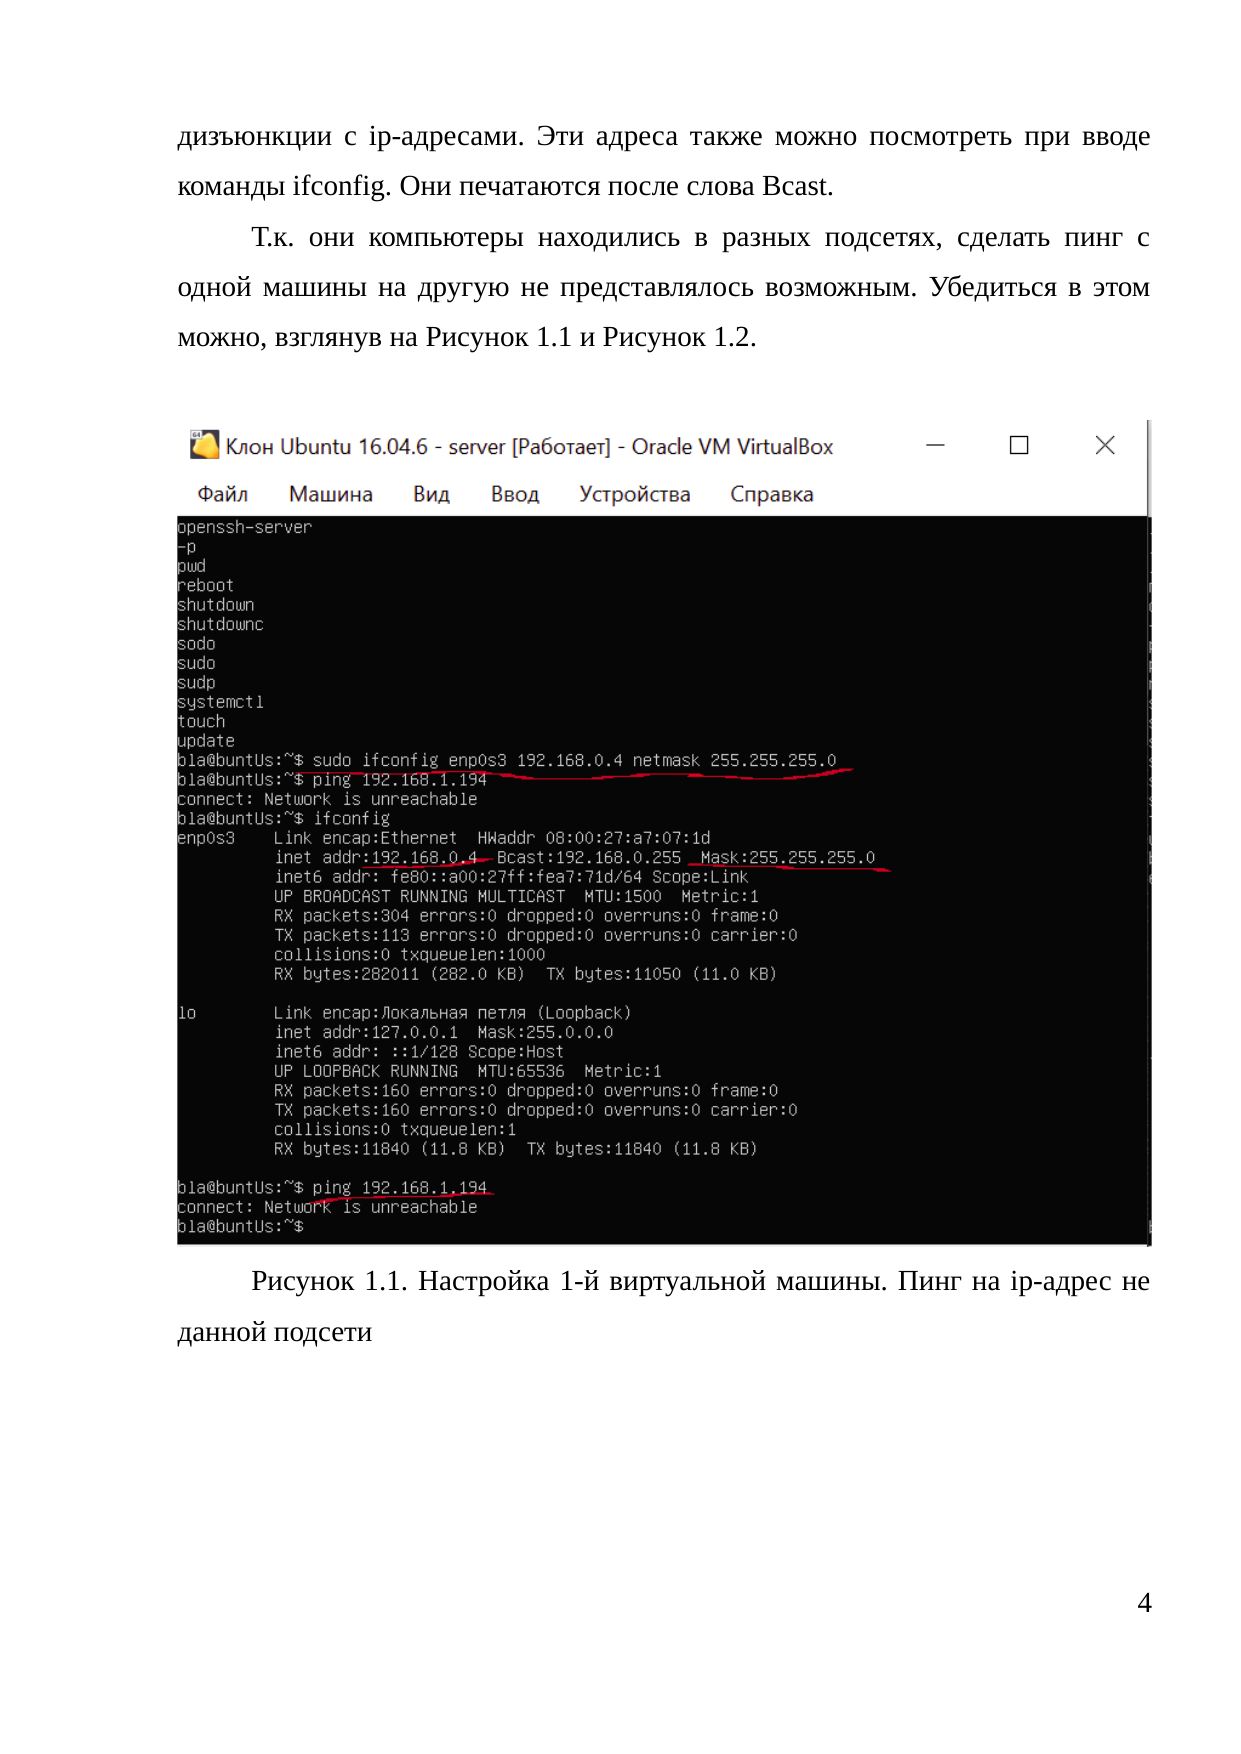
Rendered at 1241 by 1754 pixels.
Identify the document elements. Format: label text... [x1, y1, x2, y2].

picture [177, 420, 1152, 1247]
text Т.к. они компьютеры находились в разных подсетях, сделать пинг с одной машины на другую не представлялось возможным. Убедиться в этом можно, взглянув на Рисунок 1.1 и Рисунок 1.2. [177, 219, 1152, 353]
text дизъюнкции с ip-адресами. Эти адреса также можно посмотреть при вводе команды ifconfig. Они печатаются после слова Bcast. [177, 118, 1152, 202]
text Рисунок 1.1. Настройка 1-й виртуальной машины. Пинг на ip-адрес не данной подсети [177, 1247, 1152, 1347]
